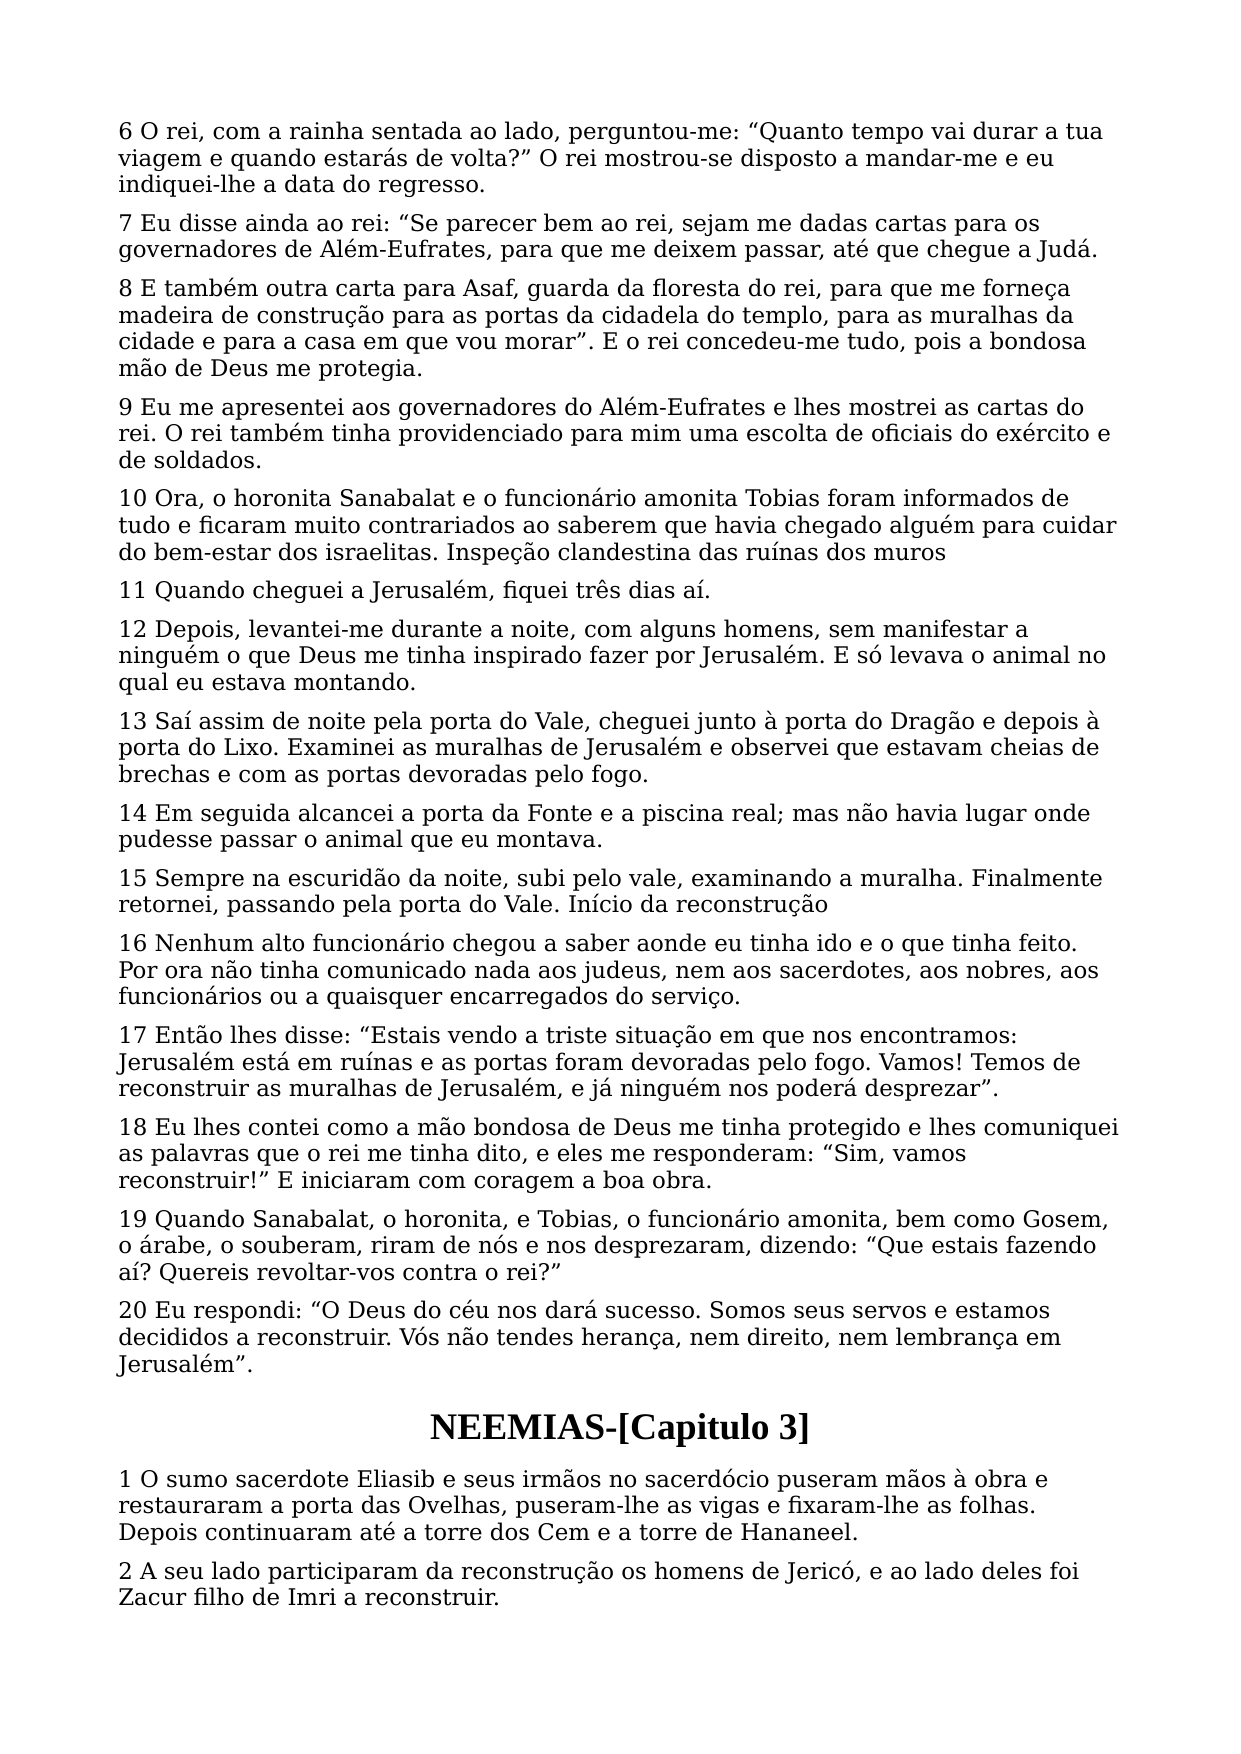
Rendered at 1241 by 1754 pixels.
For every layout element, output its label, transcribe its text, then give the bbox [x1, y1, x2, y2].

text 18 Eu lhes contei como a mão bondosa de Deus me tinha protegido e lhes comuniquei as palavras que o rei me tinha dito, e eles me responderam: “Sim, vamos reconstruir!” E iniciaram com coragem a boa obra. [118, 1114, 1122, 1194]
subtitle NEEMIAS-[Capitulo 3] [118, 1404, 1122, 1448]
text 2 A seu lado participaram da reconstrução os homens de Jericó, e ao lado deles foi Zacur filho de Imri a reconstruir. [118, 1558, 1122, 1611]
text 17 Então lhes disse: “Estais vendo a triste situação em que nos encontramos: Jerusalém está em ruínas e as portas foram devoradas pelo fogo. Vamos! Temos de reconstruir as muralhas de Jerusalém, e já ninguém nos poderá desprezar”. [118, 1022, 1122, 1102]
text 6 O rei, com a rainha sentada ao lado, perguntou-me: “Quanto tempo vai durar a tua viagem e quando estarás de volta?” O rei mostrou-se disposto a mandar-me e eu indiquei-lhe a data do regresso. [118, 118, 1122, 198]
text 12 Depois, levantei-me durante a noite, com alguns homens, sem manifestar a ninguém o que Deus me tinha inspirado fazer por Jerusalém. E só levava o animal no qual eu estava montando. [118, 616, 1122, 696]
text 14 Em seguida alcancei a porta da Fonte e a piscina real; mas não havia lugar onde pudesse passar o animal que eu montava. [118, 800, 1122, 853]
text 10 Ora, o horonita Sanabalat e o funcionário amonita Tobias foram informados de tudo e ficaram muito contrariados ao saberem que havia chegado alguém para cuidar do bem-estar dos israelitas. Inspeção clandestina das ruínas dos muros [118, 486, 1122, 566]
text 7 Eu disse ainda ao rei: “Se parecer bem ao rei, sejam me dadas cartas para os governadores de Além-Eufrates, para que me deixem passar, até que chegue a Judá. [118, 210, 1122, 263]
text 11 Quando cheguei a Jerusalém, fiquei três dias aí. [118, 577, 1122, 604]
text 20 Eu respondi: “O Deus do céu nos dará sucesso. Somos seus servos e estamos decididos a reconstruir. Vós não tendes herança, nem direito, nem lembrança em Jerusalém”. [118, 1298, 1122, 1378]
text 13 Saí assim de noite pela porta do Vale, cheguei junto à porta do Dragão e depois à porta do Lixo. Examinei as muralhas de Jerusalém e observei que estavam cheias de brechas e com as portas devoradas pelo fogo. [118, 708, 1122, 788]
text 1 O sumo sacerdote Eliasib e seus irmãos no sacerdócio puseram mãos à obra e restauraram a porta das Ovelhas, puseram-lhe as vigas e fixaram-lhe as folhas. Depois continuaram até a torre dos Cem e a torre de Hananeel. [118, 1466, 1122, 1546]
text 8 E também outra carta para Asaf, guarda da floresta do rei, para que me forneça madeira de construção para as portas da cidadela do templo, para as muralhas da cidade e para a casa em que vou morar”. E o rei concedeu-me tudo, pois a bondosa mão de Deus me protegia. [118, 275, 1122, 382]
text 15 Sempre na escuridão da noite, subi pelo vale, examinando a muralha. Finalmente retornei, passando pela porta do Vale. Início da reconstrução [118, 865, 1122, 918]
text 9 Eu me apresentei aos governadores do Além-Eufrates e lhes mostrei as cartas do rei. O rei também tinha providenciado para mim uma escolta de oficiais do exército e de soldados. [118, 394, 1122, 474]
text 19 Quando Sanabalat, o horonita, e Tobias, o funcionário amonita, bem como Gosem, o árabe, o souberam, riram de nós e nos desprezaram, dizendo: “Que estais fazendo aí? Quereis revoltar-vos contra o rei?” [118, 1206, 1122, 1286]
text 16 Nenhum alto funcionário chegou a saber aonde eu tinha ido e o que tinha feito. Por ora não tinha comunicado nada aos judeus, nem aos sacerdotes, aos nobres, aos funcionários ou a quaisquer encarregados do serviço. [118, 930, 1122, 1010]
